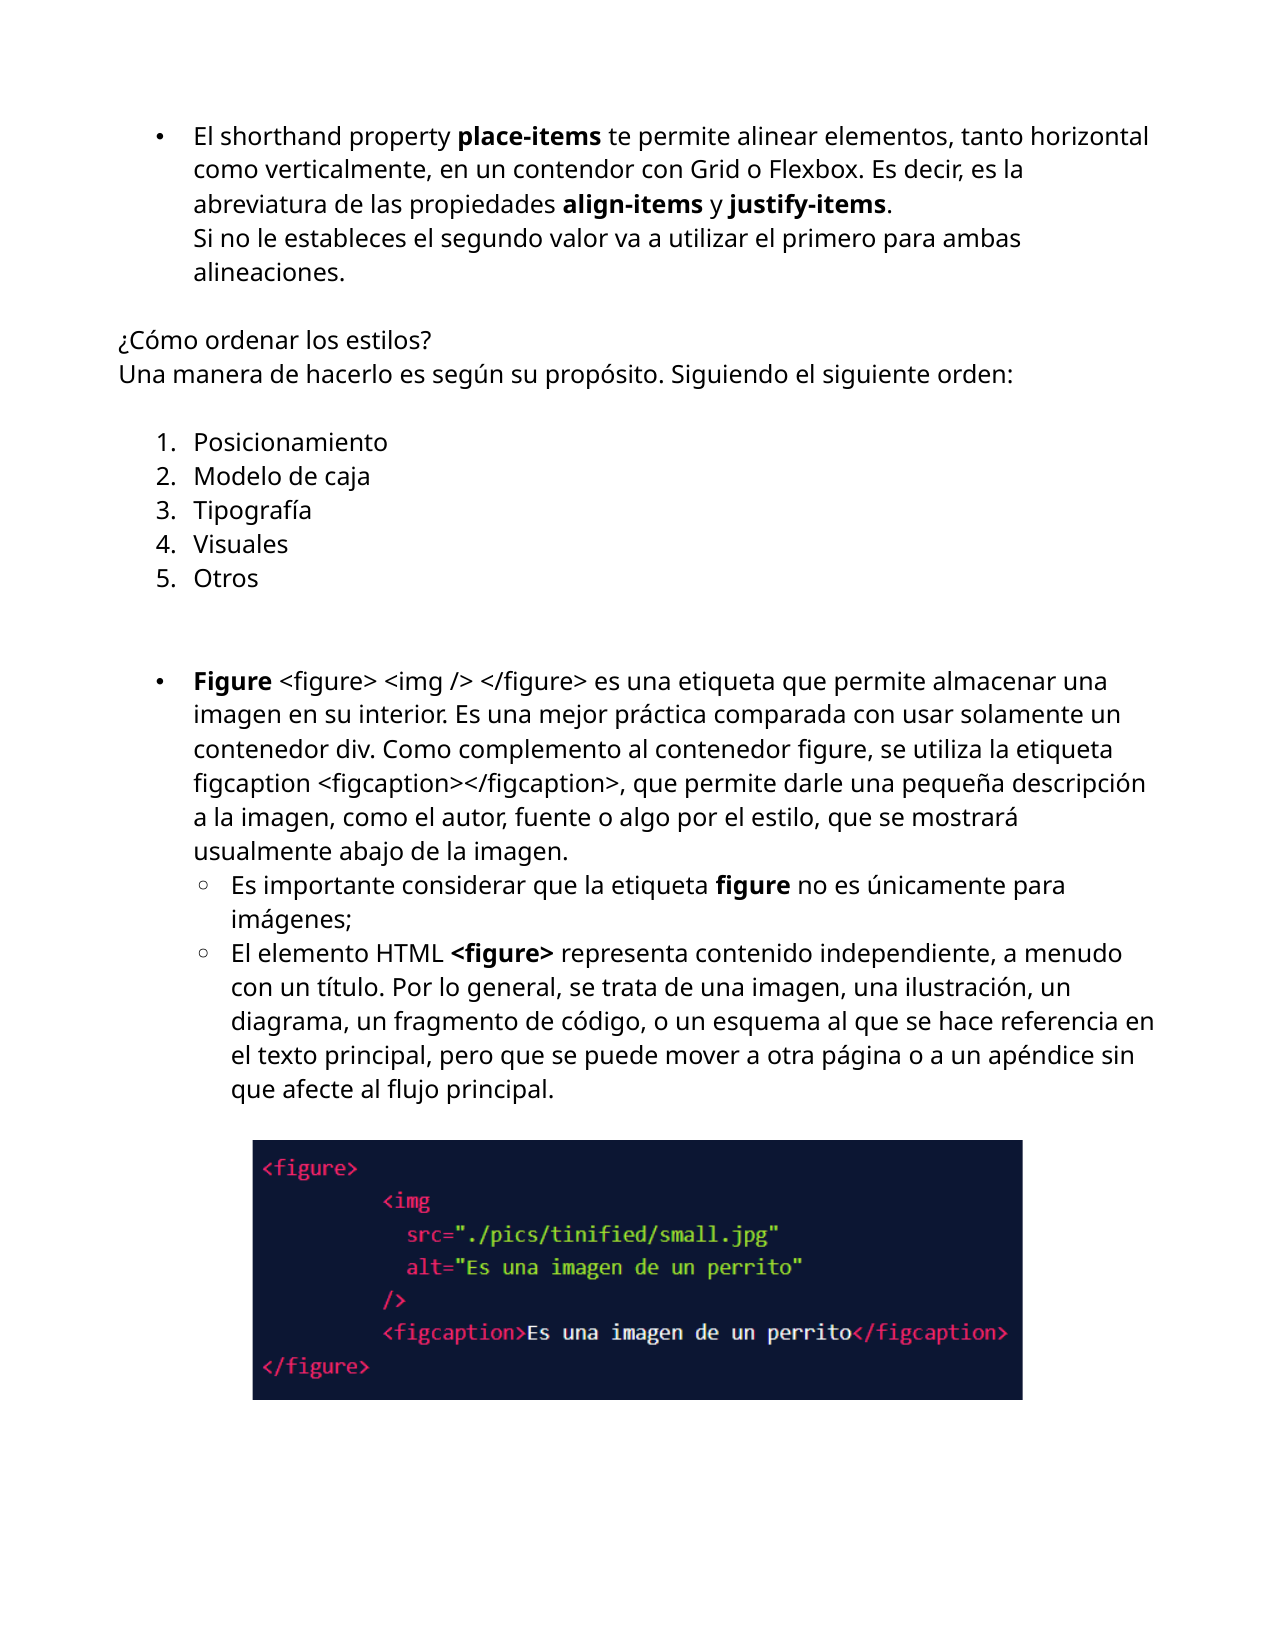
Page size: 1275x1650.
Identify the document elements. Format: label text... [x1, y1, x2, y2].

list Es importante considerar que la etiqueta figure no es únicamente para imágenes; [193, 867, 1157, 936]
list Otros [156, 561, 1157, 595]
list Posicionamiento [156, 425, 1157, 459]
picture [252, 1140, 1023, 1400]
list Tipografía [156, 493, 1157, 527]
list El elemento HTML <figure> representa contenido independiente, a menudo con un título. Por lo general, se trata de una imagen, una ilustración, un diagrama, un fragmento de código, o un esquema al que se hace referencia en el texto principal, pero que se puede mover a otra página o a un apéndice sin que afecte al flujo principal. [193, 936, 1157, 1106]
text Una manera de hacerlo es según su propósito. Siguiendo el siguiente orden: [118, 357, 1157, 391]
list Visuales [156, 527, 1157, 561]
list El shorthand property place-items te permite alinear elementos, tanto horizontal como verticalmente, en un contendor con Grid o Flexbox. Es decir, es la abreviatura de las propiedades align-items y justify-items. [156, 118, 1157, 220]
text ¿Cómo ordenar los estilos? [118, 322, 1157, 357]
list Figure <figure> <img /> </figure> es una etiqueta que permite almacenar una imagen en su interior. Es una mejor práctica comparada con usar solamente un contenedor div. Como complemento al contenedor figure, se utiliza la etiqueta figcaption <figcaption></figcaption>, que permite darle una pequeña descripción a la imagen, como el autor, fuente o algo por el estilo, que se mostrará usualmente abajo de la imagen. [156, 663, 1157, 867]
list Modelo de caja [156, 459, 1157, 493]
list Si no le estableces el segundo valor va a utilizar el primero para ambas alineaciones. [156, 220, 1157, 288]
